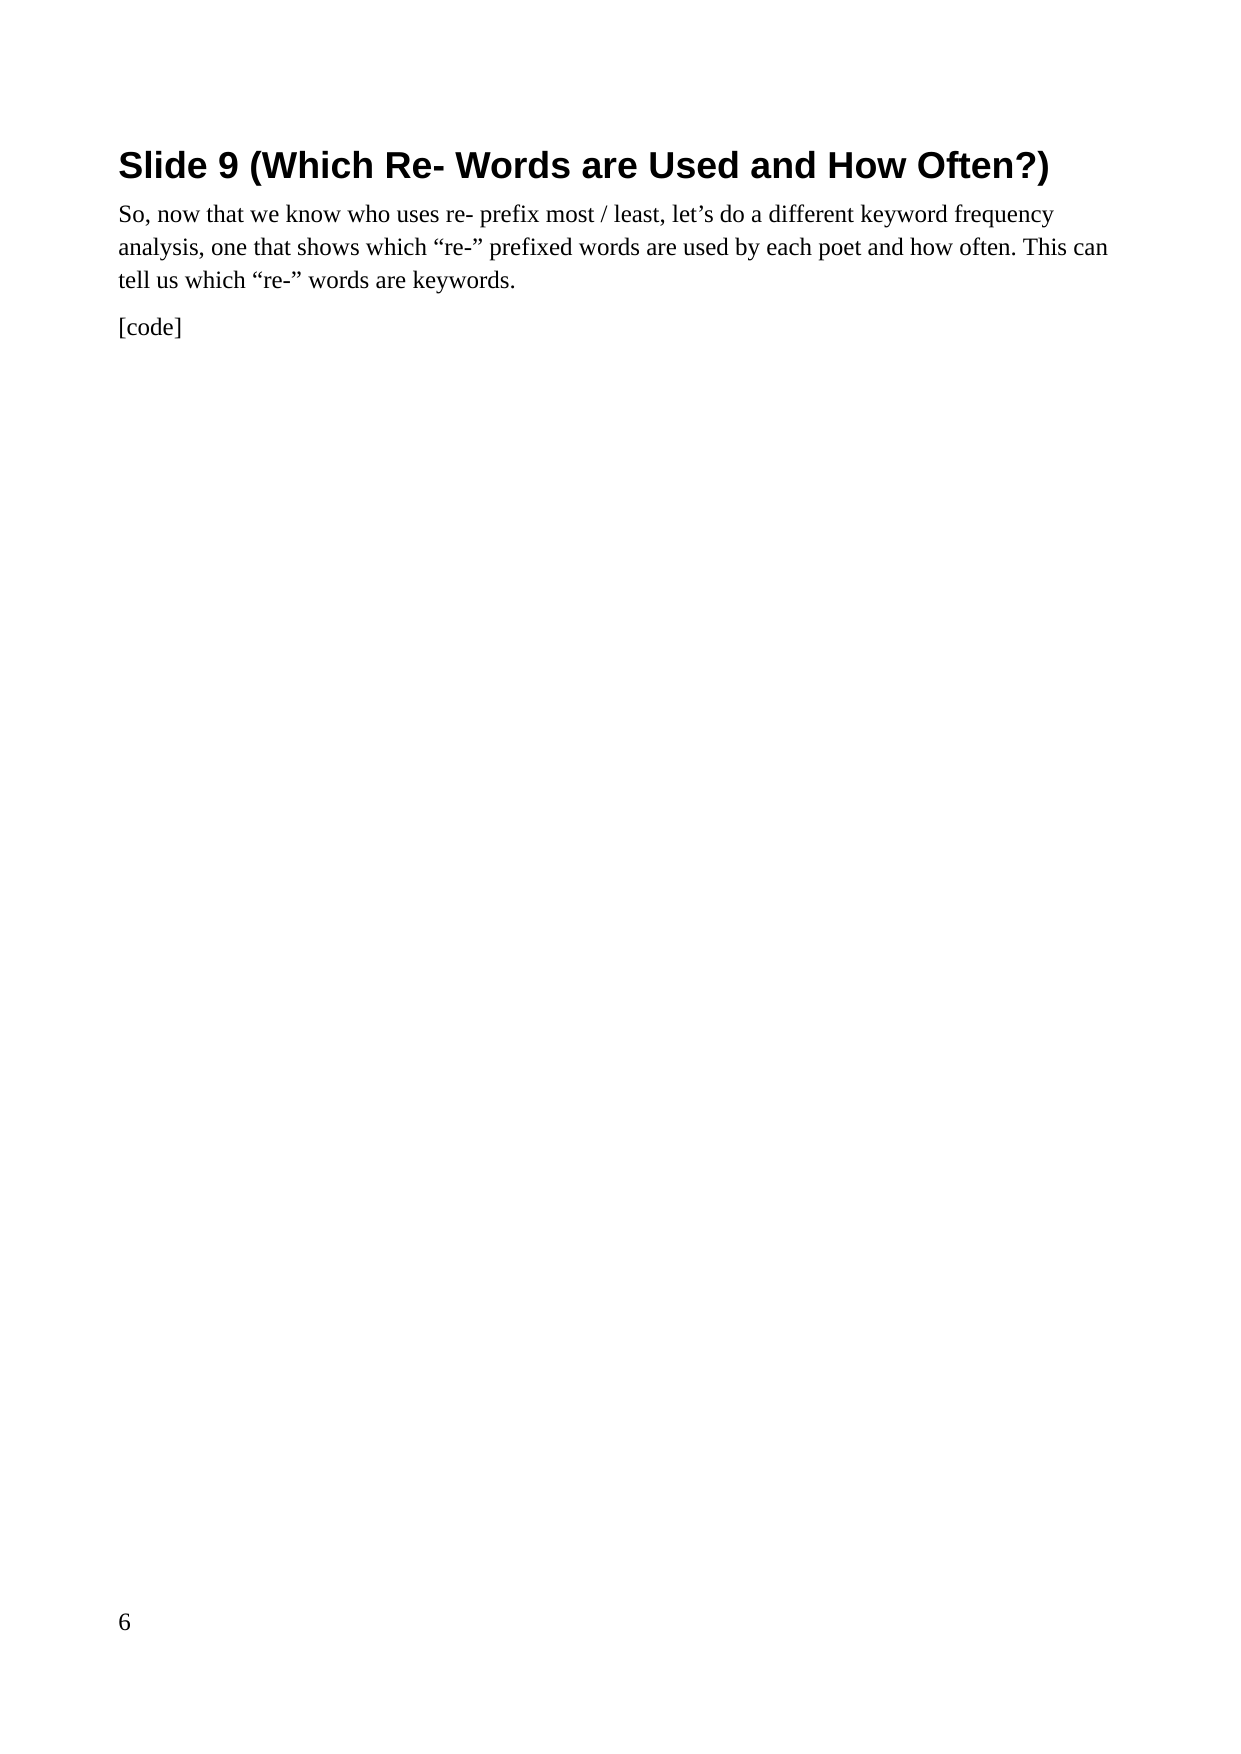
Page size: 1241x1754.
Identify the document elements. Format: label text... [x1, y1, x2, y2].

text So, now that we know who uses re- prefix most / least, let’s do a different keyword frequency analysis, one that shows which “re-” prefixed words are used by each poet and how often. This can tell us which “re-” words are keywords. [118, 199, 1122, 293]
text [code] [118, 312, 1122, 341]
subtitle Slide 9 (Which Re- Words are Used and How Often?) [118, 143, 1122, 186]
